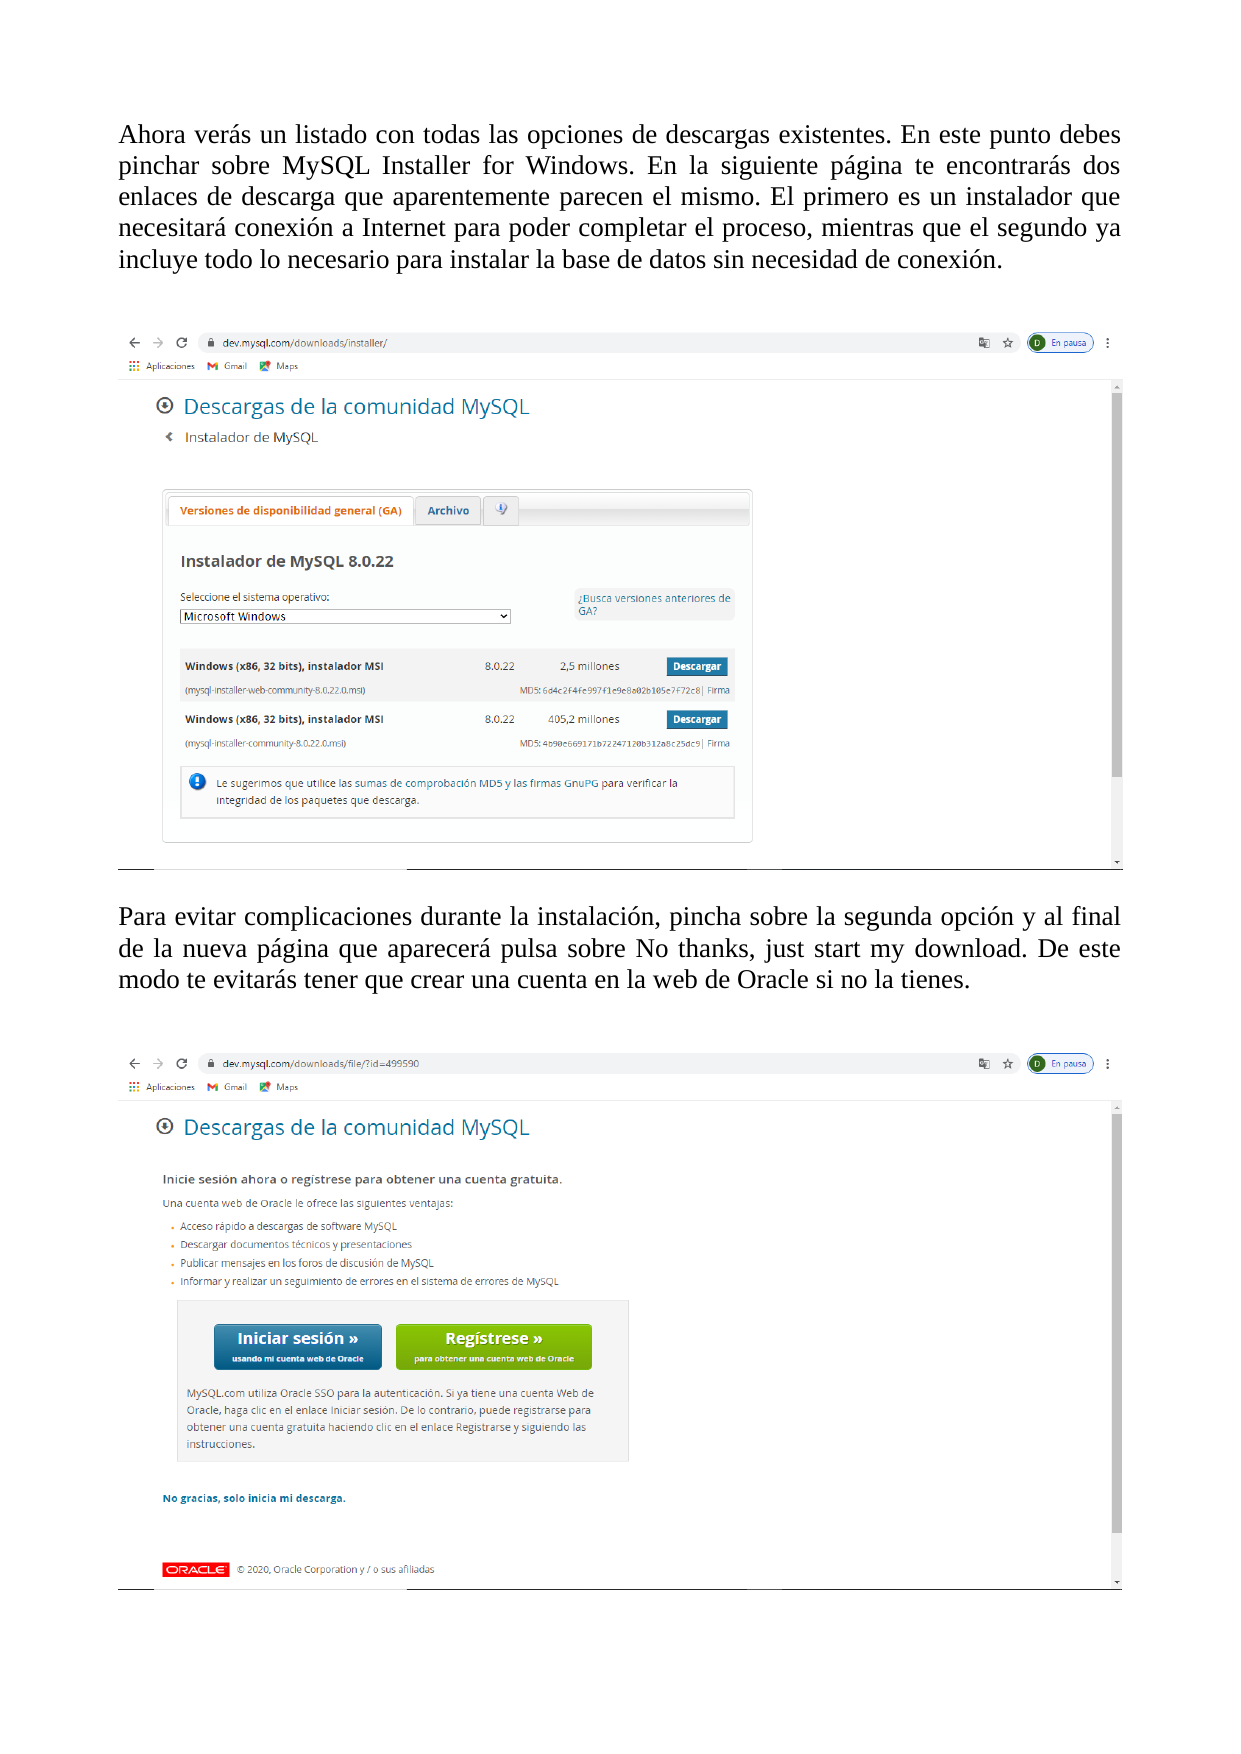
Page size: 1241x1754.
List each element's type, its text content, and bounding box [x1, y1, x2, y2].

picture [118, 1051, 1122, 1590]
picture [118, 331, 1090, 870]
text Ahora verás un listado con todas las opciones de descargas existentes. En este punto debes pinchar sobre MySQL Installer for Windows. En la siguiente página te encontrarás dos enlaces de descarga que aparentemente parecen el mismo. El primero es un instalador que necesitará conexión a Internet para poder completar el proceso, mientras que el segundo ya incluye todo lo necesario para instalar la base de datos sin necesidad de conexión. [118, 118, 1122, 274]
text Para evitar complicaciones durante la instalación, pincha sobre la segunda opción y al final de la nueva página que aparecerá pulsa sobre No thanks, just start my download. De este modo te evitarás tener que crear una cuenta en la web de Oracle si no la tienes. [118, 901, 1122, 994]
